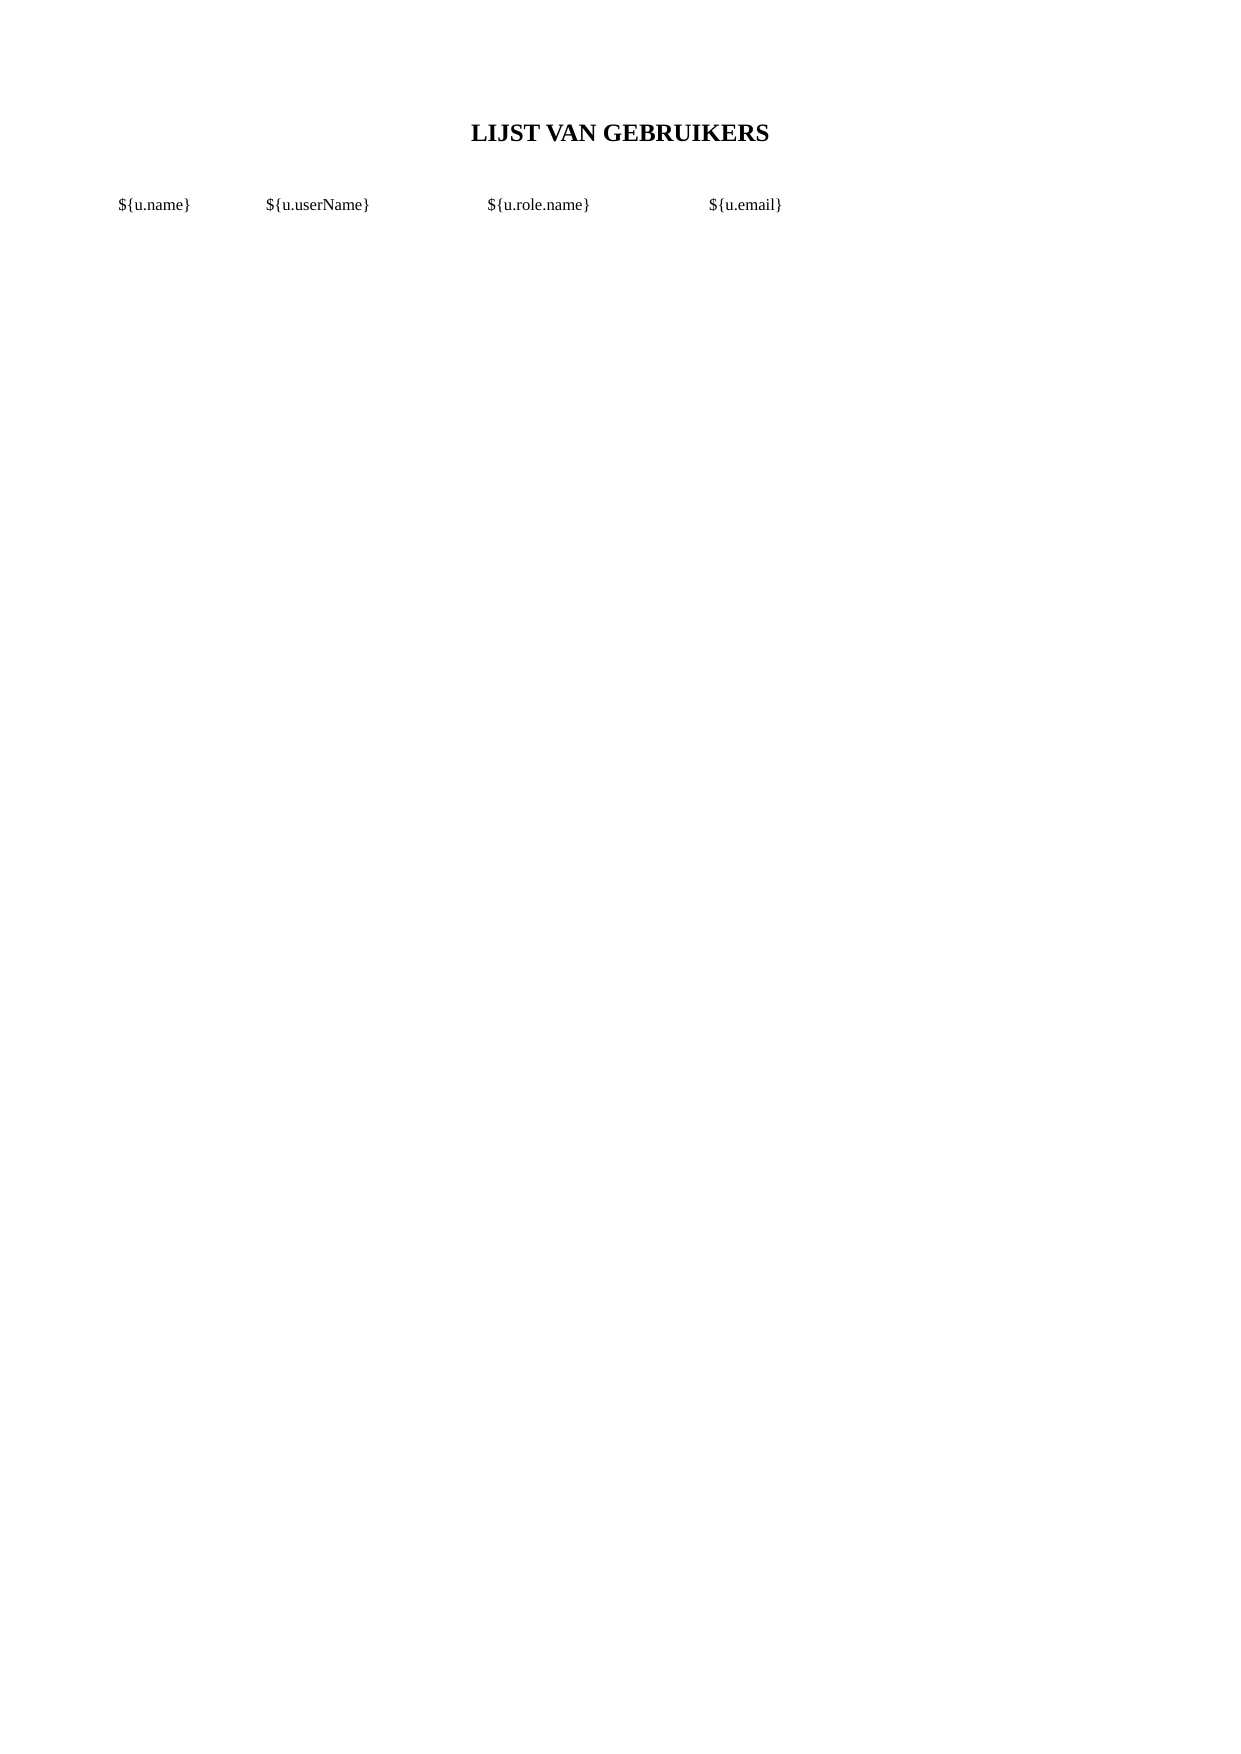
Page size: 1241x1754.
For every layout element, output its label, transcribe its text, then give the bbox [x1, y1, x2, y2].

text ${u.name} ${u.userName} ${u.role.name} ${u.email}[/#list] [118, 195, 1122, 214]
text [#list users.user as u] [118, 176, 1122, 195]
text LIJST VAN GEBRUIKERS [118, 118, 1122, 147]
